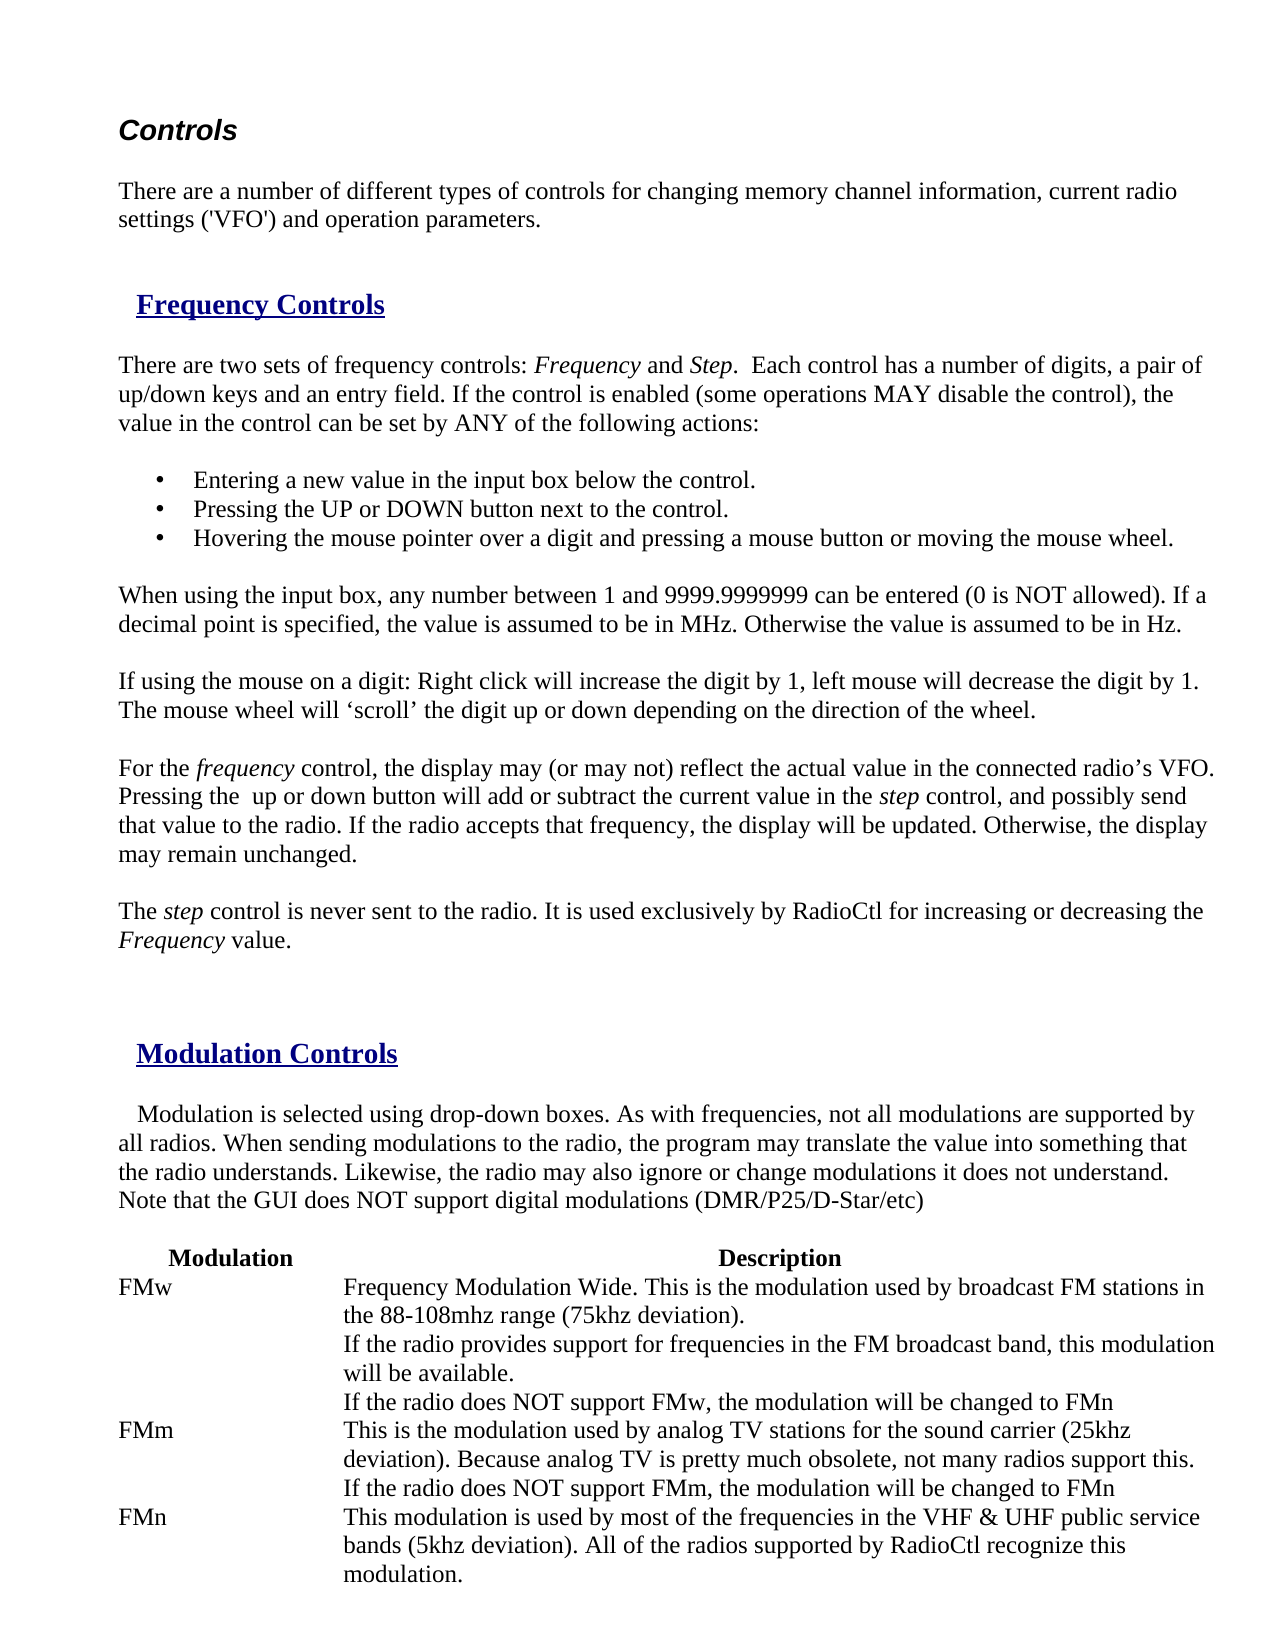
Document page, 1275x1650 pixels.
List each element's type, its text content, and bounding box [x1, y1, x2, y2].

table_header Modulation [118, 1243, 343, 1272]
text There are two sets of frequency controls: Frequency and Step. Each control has a number of digits, a pair of up/down keys and an entry field. If the control is enabled (some operations MAY disable the control), the value in the control can be set by ANY of the following actions: [118, 350, 1216, 436]
list Entering a new value in the input box below the control. [156, 465, 1216, 494]
list Pressing the UP or DOWN button next to the control. [156, 494, 1216, 523]
list Hovering the mouse pointer over a digit and pressing a mouse button or moving the mouse wheel. [156, 523, 1216, 551]
text Note that the GUI does NOT support digital modulations (DMR/P25/D-Star/etc) [118, 1186, 1216, 1214]
subtitle Controls [118, 113, 1216, 146]
text For the frequency control, the display may (or may not) reflect the actual value in the connected radio’s VFO. Pressing the up or down button will add or subtract the current value in the step control, and possibly send that value to the radio. If the radio accepts that frequency, the display will be updated. Otherwise, the display may remain unchanged. [118, 753, 1216, 868]
table_cell FMn [118, 1502, 343, 1588]
text If using the mouse on a digit: Right click will increase the digit by 1, left mouse will decrease the digit by 1. The mouse wheel will ‘scroll’ the digit up or down depending on the direction of the wheel. [118, 666, 1216, 724]
table_header Description [343, 1243, 1217, 1272]
table_cell FMw [118, 1272, 343, 1416]
text The step control is never sent to the radio. It is used exclusively by RadioCtl for increasing or decreasing the Frequency value. [118, 896, 1216, 954]
table_cell This modulation is used by most of the frequencies in the VHF & UHF public service bands (5khz deviation). All of the radios supported by RadioCtl recognize this modulation. [343, 1502, 1217, 1588]
table_cell This is the modulation used by analog TV stations for the sound carrier (25khz deviation). Because analog TV is pretty much obsolete, not many radios support this. If the radio does NOT support FMm, the modulation will be changed to FMn [343, 1416, 1217, 1502]
table_cell FMm [118, 1416, 343, 1502]
subtitle Modulation Controls [136, 1036, 1216, 1070]
text When using the input box, any number between 1 and 9999.9999999 can be entered (0 is NOT allowed). If a decimal point is specified, the value is assumed to be in MHz. Otherwise the value is assumed to be in Hz. [118, 580, 1216, 638]
text Modulation is selected using drop-down boxes. As with frequencies, not all modulations are supported by all radios. When sending modulations to the radio, the program may translate the value into something that the radio understands. Likewise, the radio may also ignore or change modulations it does not understand. [118, 1099, 1216, 1186]
table_cell Frequency Modulation Wide. This is the modulation used by broadcast FM stations in the 88-108mhz range (75khz deviation). If the radio provides support for frequencies in the FM broadcast band, this modulation will be available. If the radio does NOT support FMw, the modulation will be changed to FMn [343, 1272, 1217, 1416]
subtitle Frequency Controls [136, 287, 1216, 321]
text There are a number of different types of controls for changing memory channel information, current radio settings ('VFO') and operation parameters. [118, 176, 1216, 233]
